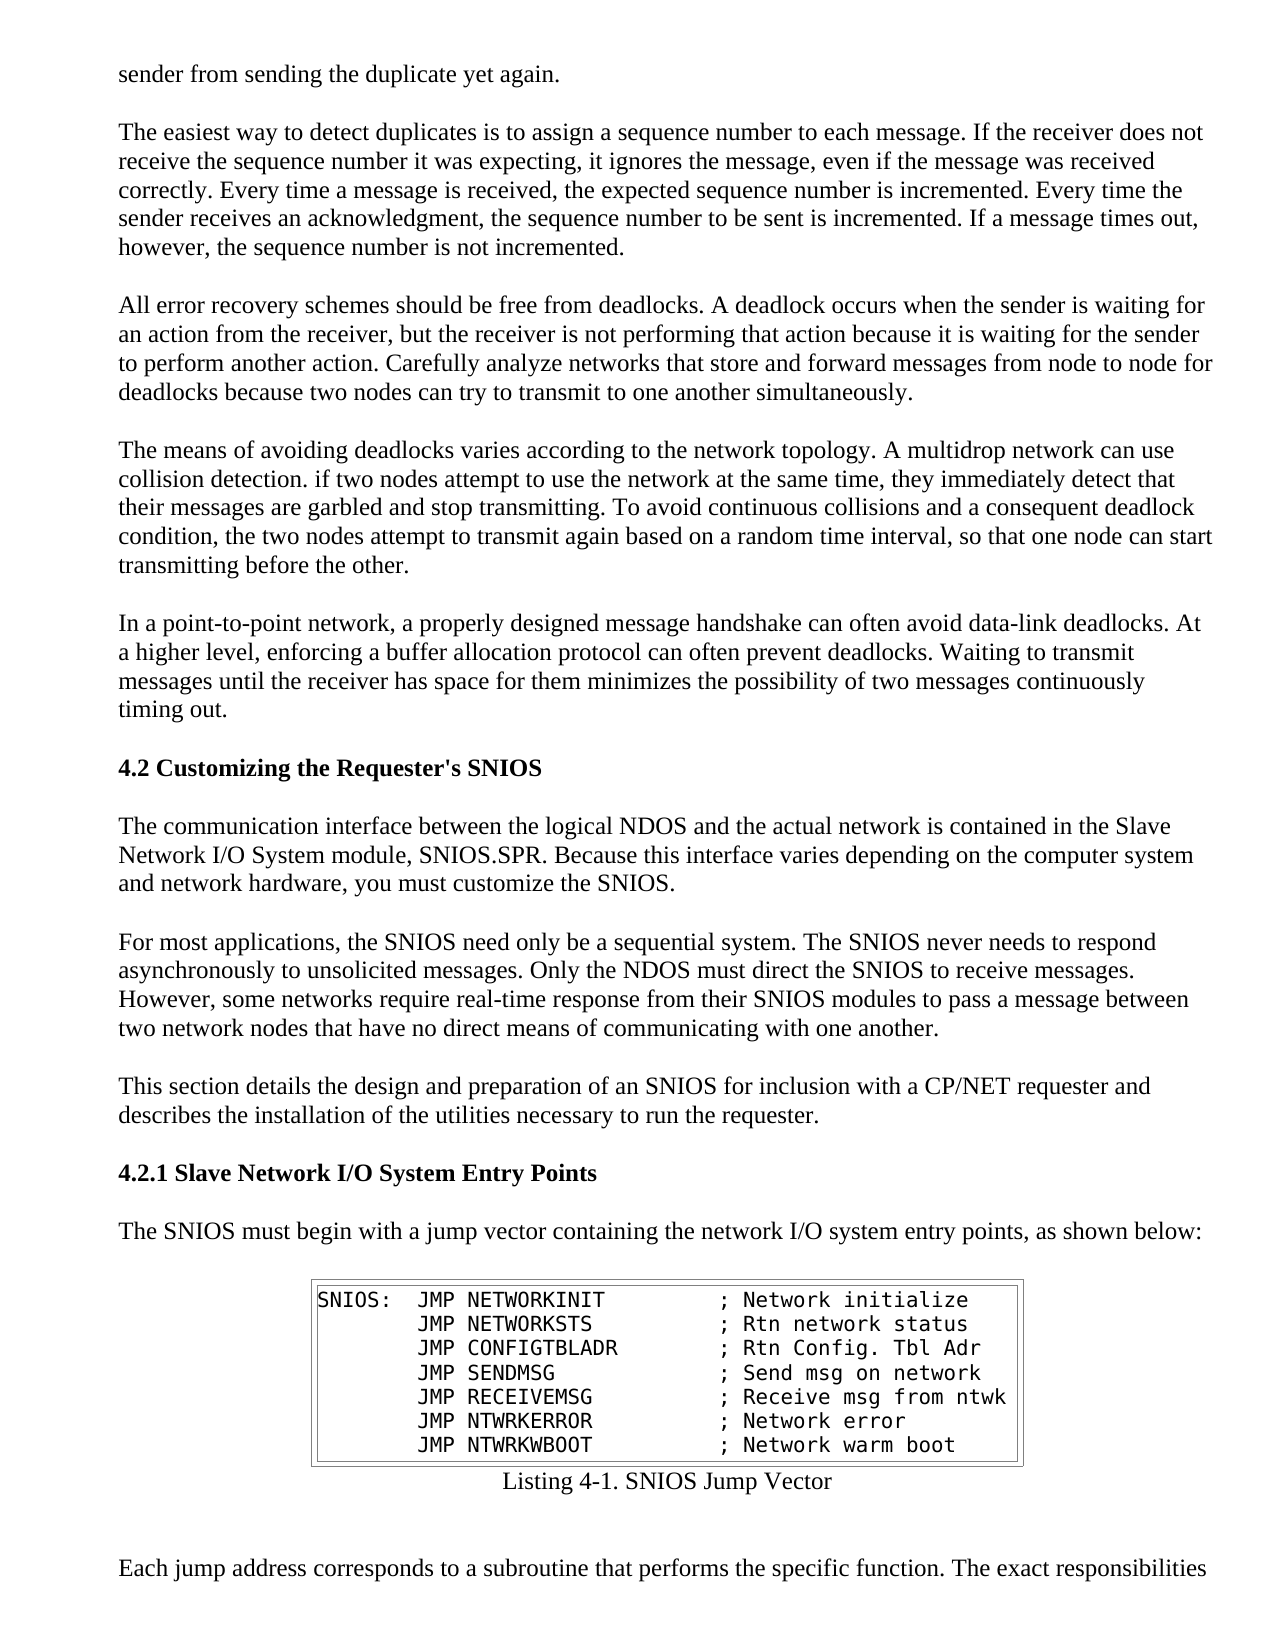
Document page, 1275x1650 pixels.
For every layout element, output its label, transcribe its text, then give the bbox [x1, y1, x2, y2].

text sender from sending the duplicate yet again. [118, 59, 1216, 88]
table_header SNIOS: JMP NETWORKINIT ; Network initialize JMP NETWORKSTS ; Rtn network status JMP CONFIGTBLADR ; Rtn Config. Tbl Adr JMP SENDMSG ; Send msg on network JMP RECEIVEMSG ; Receive msg from ntwk JMP NTWRKERROR ; Network error JMP NTWRKWBOOT ; Network warm boot [314, 1280, 1020, 1461]
text For most applications, the SNIOS need only be a sequential system. The SNIOS never needs to respond asynchronously to unsolicited messages. Only the NDOS must direct the SNIOS to receive messages. However, some networks require real-time response from their SNIOS modules to pass a message between two network nodes that have no direct means of communicating with one another. [118, 927, 1216, 1042]
text The communication interface between the logical NDOS and the actual network is contained in the Slave Network I/O System module, SNIOS.SPR. Because this interface varies depending on the computer system and network hardware, you must customize the SNIOS. [118, 811, 1216, 897]
text This section details the design and preparation of an SNIOS for inclusion with a CP/NET requester and describes the installation of the utilities necessary to run the requester. [118, 1071, 1216, 1129]
text In a point-to-point network, a properly designed message handshake can often avoid data-link deadlocks. At a higher level, enforcing a buffer allocation protocol can often prevent deadlocks. Waiting to transmit messages until the receiver has space for them minimizes the possibility of two messages continuously timing out. [118, 608, 1216, 723]
text 4.2 Customizing the Requester's SNIOS [118, 753, 1216, 781]
text The means of avoiding deadlocks varies according to the network topology. A multidrop network can use collision detection. if two nodes attempt to use the network at the same time, they immediately detect that their messages are garbled and stop transmitting. To avoid continuous collisions and a consequent deadlock condition, the two nodes attempt to transmit again based on a random time interval, so that one node can start transmitting before the other. [118, 435, 1216, 579]
text 4.2.1 Slave Network I/O System Entry Points [118, 1158, 1216, 1187]
text Listing 4-1. SNIOS Jump Vector [118, 1466, 1216, 1495]
text The SNIOS must begin with a jump vector containing the network I/O system entry points, as shown below: [118, 1216, 1216, 1245]
text The easiest way to detect duplicates is to assign a sequence number to each message. If the receiver does not receive the sequence number it was expecting, it ignores the message, even if the message was received correctly. Every time a message is received, the expected sequence number is incremented. Every time the sender receives an acknowledgment, the sequence number to be sent is incremented. If a message times out, however, the sequence number is not incremented. [118, 117, 1216, 261]
text Each jump address corresponds to a subroutine that performs the specific function. The exact responsibilities [118, 1553, 1216, 1582]
text All error recovery schemes should be free from deadlocks. A deadlock occurs when the sender is waiting for an action from the receiver, but the receiver is not performing that action because it is waiting for the sender to perform another action. Carefully analyze networks that store and forward messages from node to node for deadlocks because two nodes can try to transmit to one another simultaneously. [118, 291, 1216, 406]
